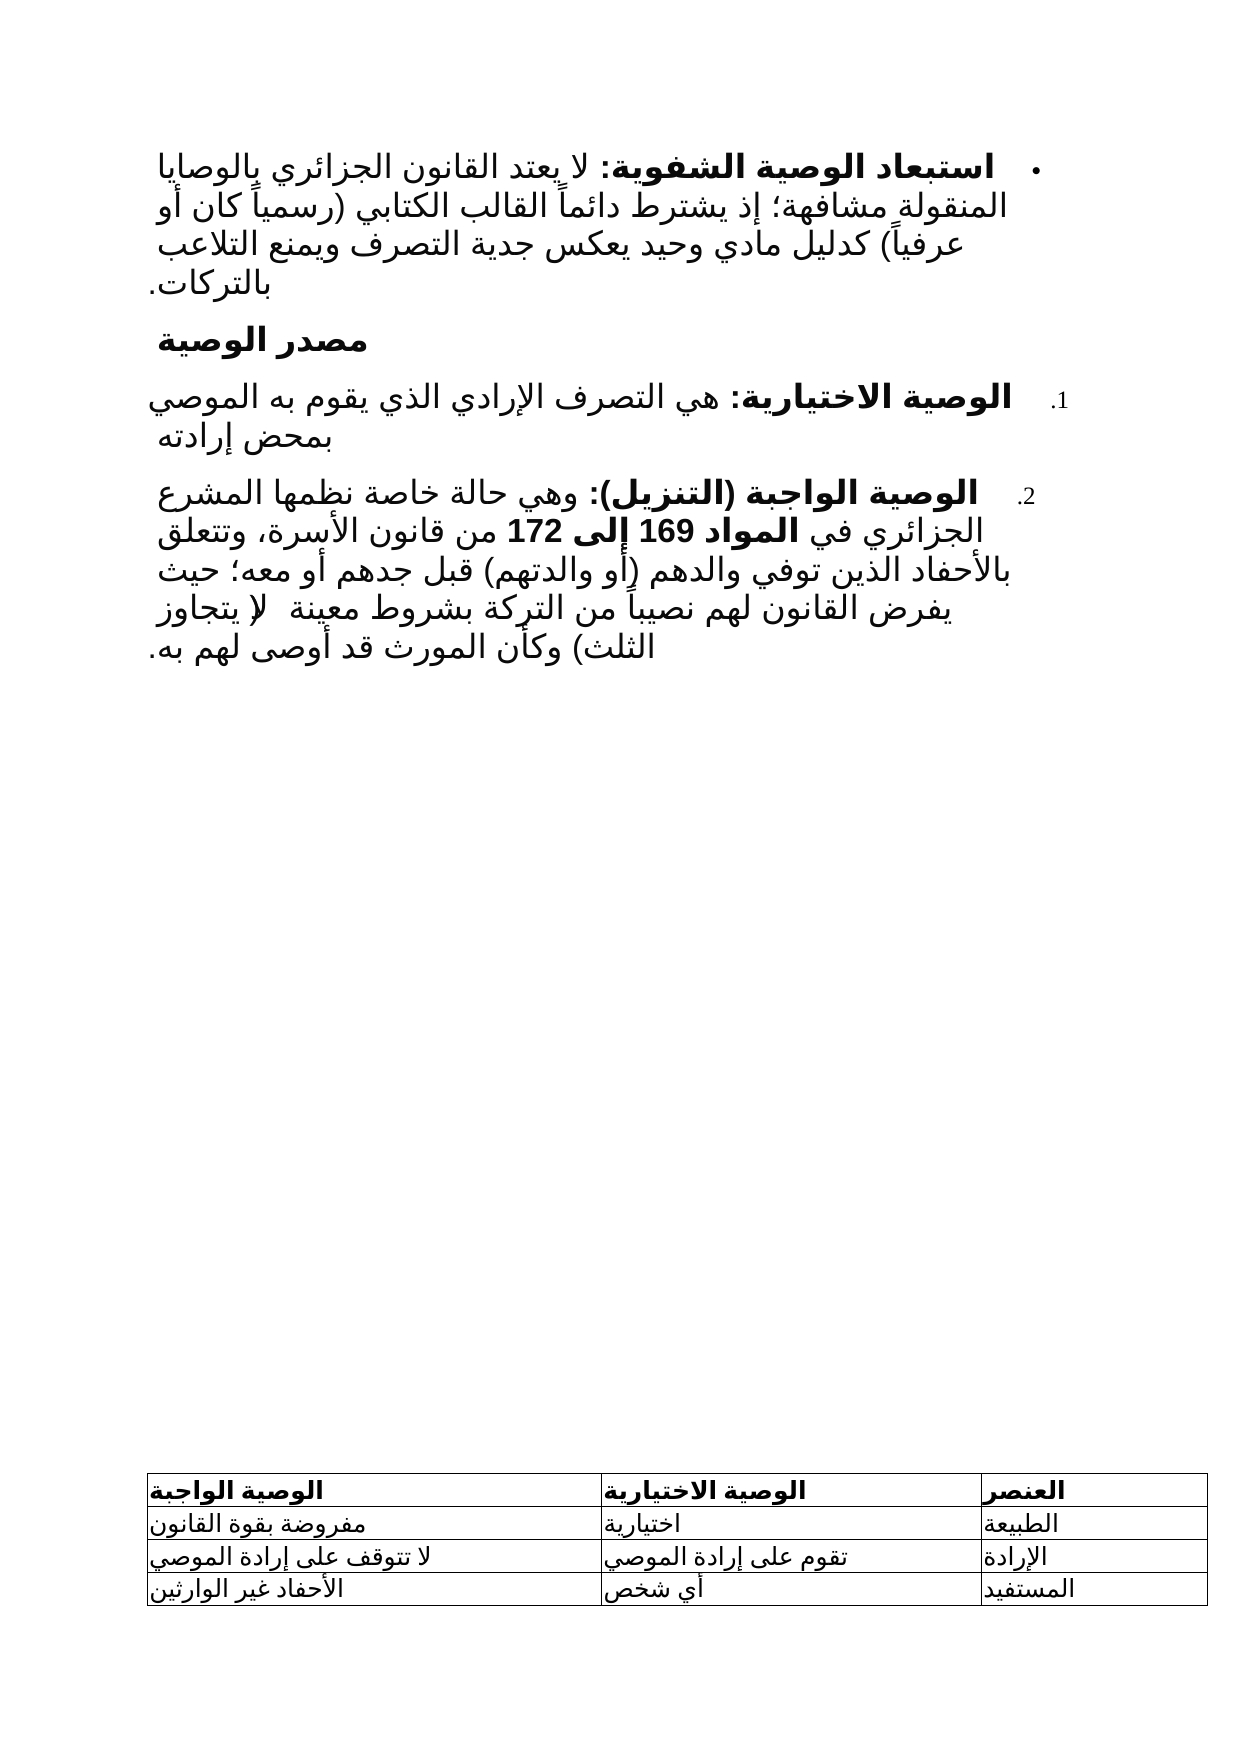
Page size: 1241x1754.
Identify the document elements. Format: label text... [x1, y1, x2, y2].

table_cell اختيارية [602, 1507, 981, 1539]
list الوصية الواجبة (التنزيل): وهي حالة خاصة نظمها المشرع الجزائري في المواد 169 إلى 172 من قانون الأسرة، وتتعلق بالأحفاد الذين توفي والدهم (أو والدتهم) قبل جدهم أو معه؛ حيث يفرض القانون لهم نصيباً من التركة بشروط معينة (لا يتجاوز الثلث) وكأن المورث قد أوصى لهم به. [148, 473, 1055, 665]
table_cell المستفيد [982, 1573, 1207, 1605]
table_header العنصر [982, 1474, 1207, 1506]
table_cell تقوم على إرادة الموصي [602, 1540, 981, 1572]
table_cell الأحفاد غير الوارثين [148, 1573, 601, 1605]
table_cell الطبيعة [982, 1507, 1207, 1539]
list الوصية الاختيارية: هي التصرف الإرادي الذي يقوم به الموصي بمحض إرادته [148, 377, 1055, 454]
table_header الوصية الاختيارية [602, 1474, 981, 1506]
table_header الوصية الواجبة [148, 1474, 601, 1506]
table_cell لا تتوقف على إرادة الموصي [148, 1540, 601, 1572]
list استبعاد الوصية الشفوية: لا يعتد القانون الجزائري بالوصايا المنقولة مشافهة؛ إذ يشترط دائماً القالب الكتابي (رسمياً كان أو عرفياً) كدليل مادي وحيد يعكس جدية التصرف ويمنع التلاعب بالتركات. [148, 148, 1055, 301]
text مصدر الوصية [148, 320, 1018, 358]
table_cell الإرادة [982, 1540, 1207, 1572]
table_cell أي شخص [602, 1573, 981, 1605]
table_cell مفروضة بقوة القانون [148, 1507, 601, 1539]
